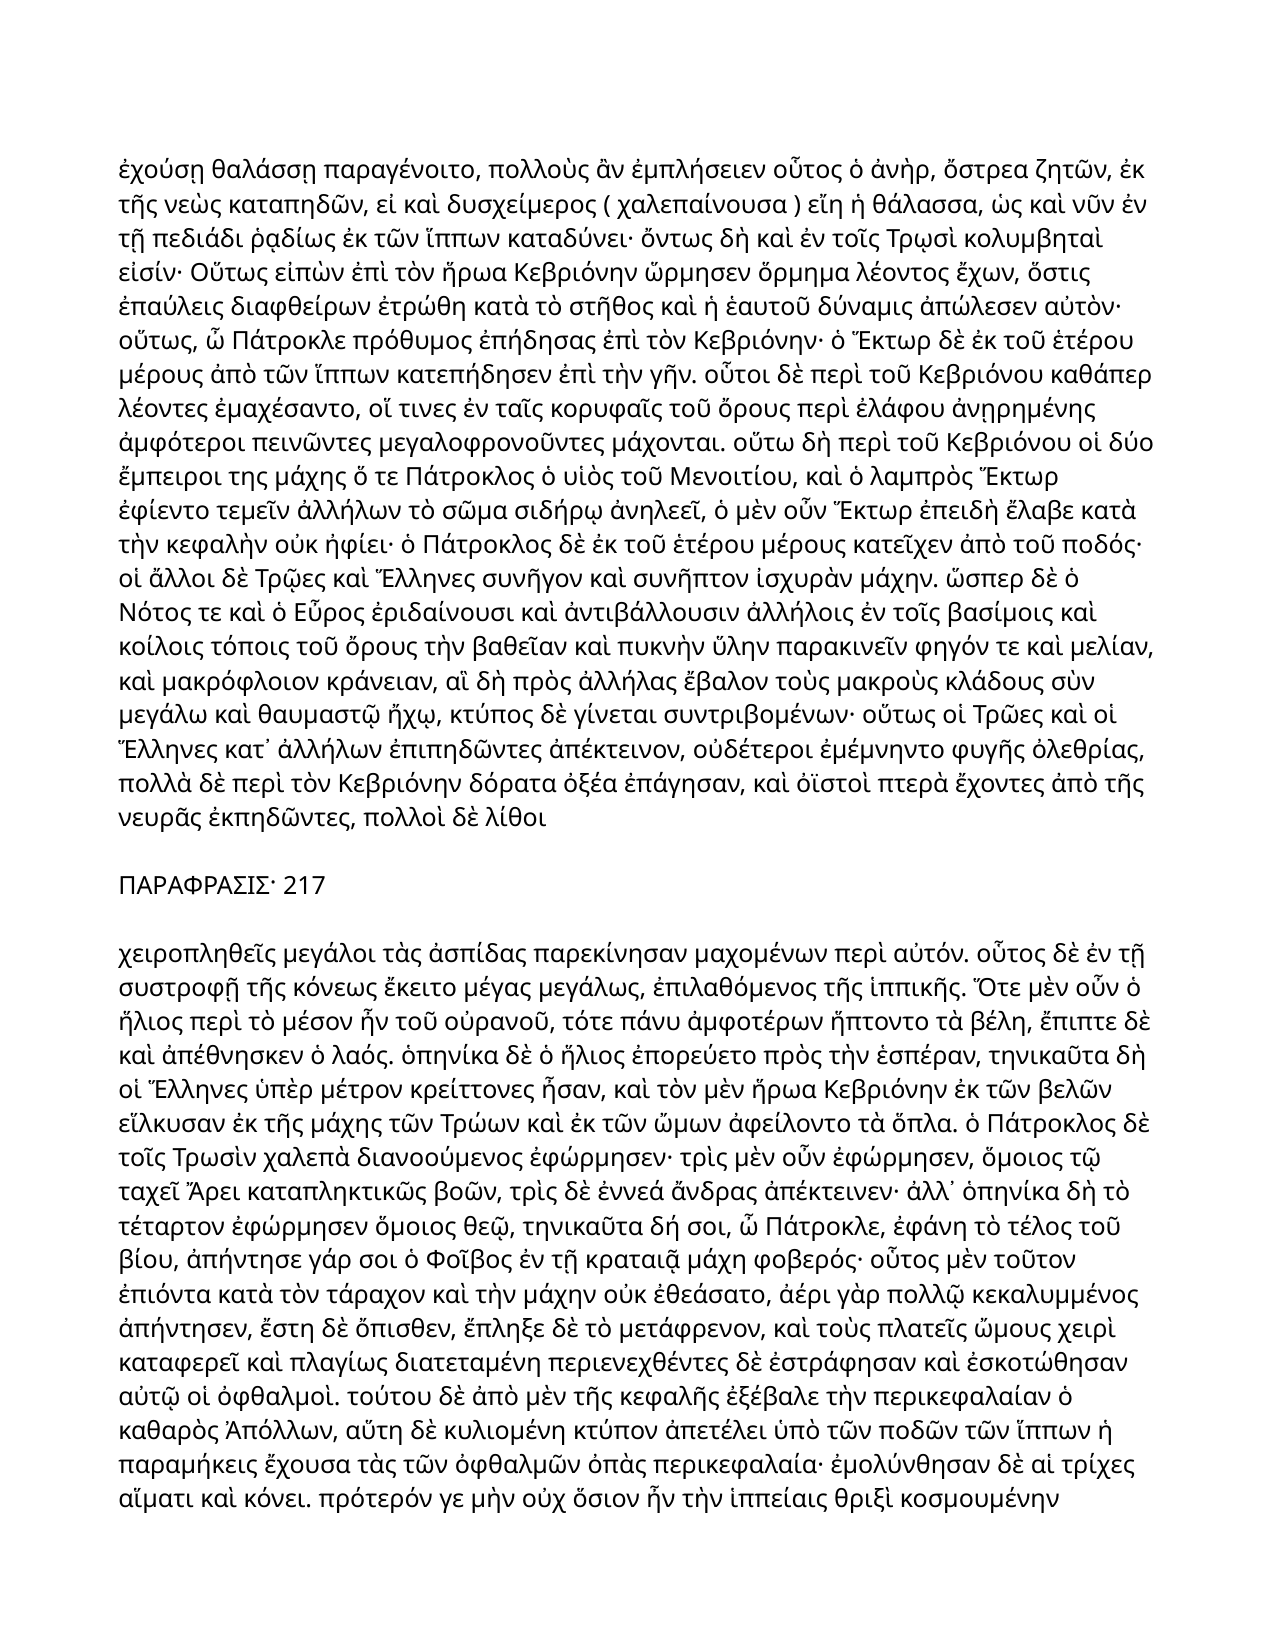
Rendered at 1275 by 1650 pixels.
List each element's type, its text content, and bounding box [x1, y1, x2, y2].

text χειροπληθεῖς μεγάλοι τὰς ἀσπίδας παρεκίνησαν μαχομένων περὶ αὐτόν. οὗτος δὲ ἐν τῇ συστροφῇ τῆς κόνεως ἔκειτο μέγας μεγάλως, ἐπιλαθόμενος τῆς ἱππικῆς. Ὅτε μὲν οὖν ὁ ἥλιος περὶ τὸ μέσον ἦν τοῦ οὐρανοῦ, τότε πάνυ ἀμφοτέρων ἥπτοντο τὰ βέλη, ἔπιπτε δὲ καὶ ἀπέθνησκεν ὁ λαός. ὁπηνίκα δὲ ὁ ἥλιος ἐπορεύετο πρὸς τὴν ἑσπέραν, τηνικαῦτα δὴ οἱ Ἕλληνες ὑπὲρ μέτρον κρείττονες ἦσαν, καὶ τὸν μὲν ἥρωα Κεβριόνην ἐκ τῶν βελῶν εἵλκυσαν ἐκ τῆς μάχης τῶν Τρώων καὶ ἐκ τῶν ὤμων ἀφείλοντο τὰ ὅπλα. ὁ Πάτροκλος δὲ τοῖς Τρωσὶν χαλεπὰ διανοούμενος ἐφώρμησεν· τρὶς μὲν οὖν ἐφώρμησεν, ὅμοιος τῷ ταχεῖ Ἄρει καταπληκτικῶς βοῶν, τρὶς δὲ ἐννεά ἄνδρας ἀπέκτεινεν· ἀλλ᾿ ὁπηνίκα δὴ τὸ τέταρτον ἐφώρμησεν ὅμοιος θεῷ, τηνικαῦτα δή σοι, ὦ Πάτροκλε, ἐφάνη τὸ τέλος τοῦ βίου, ἀπήντησε γάρ σοι ὁ Φοῖβος ἐν τῇ κραταιᾷ μάχη φοβερός· οὗτος μὲν τοῦτον ἐπιόντα κατὰ τὸν τάραχον καὶ τὴν μάχην οὐκ ἐθεάσατο, ἀέρι γὰρ πολλῷ κεκαλυμμένος ἀπήντησεν, ἔστη δὲ ὄπισθεν, ἔπληξε δὲ τὸ μετάφρενον, καὶ τοὺς πλατεῖς ὤμους χειρὶ καταφερεῖ καὶ πλαγίως διατεταμένη περιενεχθέντες δὲ ἐστράφησαν καὶ ἐσκοτώθησαν αὐτῷ οἱ ὀφθαλμοὶ. τούτου δὲ ἀπὸ μὲν τῆς κεφαλῆς ἐξέβαλε τὴν περικεφαλαίαν ὁ καθαρὸς Ἀπόλλων, αὕτη δὲ κυλιομένη κτύπον ἀπετέλει ὑπὸ τῶν ποδῶν τῶν ἵππων ἡ παραμήκεις ἔχουσα τὰς τῶν ὀφθαλμῶν ὀπὰς περικεφαλαία· ἐμολύνθησαν δὲ αἱ τρίχες αἵματι καὶ κόνει. πρότερόν γε μὴν οὐχ ὅσιον ἦν τὴν ἱππείαις θριξὶ κοσμουμένην [118, 936, 1157, 1515]
text ΠAPΑΦΡΑΣΙΣ· 217 [118, 867, 1157, 902]
text ἐχούσῃ θαλάσσῃ παραγένοιτο, πολλοὺς ἂν ἐμπλήσειεν οὗτος ὁ ἀνὴρ, ὄστρεα ζητῶν, ἐκ τῆς νεὼς καταπηδῶν, εἰ καὶ δυσχείμερος ( χαλεπαίνουσα ) εἴη ἡ θάλασσα, ὡς καὶ νῦν ἐν τῇ πεδιάδι ῥᾳδίως ἐκ τῶν ἵππων καταδύνει· ὄντως δὴ καὶ ἐν τοῖς Τρῳσὶ κολυμβηταὶ εἰσίν· Οὕτως εἰπὼν ἐπὶ τὸν ἥρωα Κεβριόνην ὥρμησεν ὅρμημα λέοντος ἔχων, ὅστις ἐπαύλεις διαφθείρων ἐτρώθη κατὰ τὸ στῆθος καὶ ἡ ἑαυτοῦ δύναμις ἀπώλεσεν αὐτὸν· οὕτως, ὦ Πάτροκλε πρόθυμος ἐπήδησας ἐπὶ τὸν Κεβριόνην· ὁ Ἕκτωρ δὲ ἐκ τοῦ ἑτέρου μέρους ἀπὸ τῶν ἵππων κατεπήδησεν ἐπὶ τὴν γῆν. οὗτοι δὲ περὶ τοῦ Κεβριόνου καθάπερ λέοντες ἐμαχέσαντο, οἵ τινες ἐν ταῖς κορυφαῖς τοῦ ὄρους περὶ ἐλάφου ἀνῃρημένης ἀμφότεροι πεινῶντες μεγαλοφρονοῦντες μάχονται. οὕτω δὴ περὶ τοῦ Κεβριόνου οἱ δύο ἔμπειροι της μάχης ὅ τε Πάτροκλος ὁ υἱὸς τοῦ Μενοιτίου, καὶ ὁ λαμπρὸς Ἕκτωρ ἐφίεντο τεμεῖν ἀλλήλων τὸ σῶμα σιδήρῳ ἀνηλεεῖ, ὁ μὲν οὖν Ἕκτωρ ἐπειδὴ ἔλαβε κατὰ τὴν κεφαλὴν οὐκ ἠφίει· ὁ Πάτροκλος δὲ ἐκ τοῦ ἑτέρου μέρους κατεῖχεν ἀπὸ τοῦ ποδός· οἱ ἄλλοι δὲ Τρῷες καὶ Ἕλληνες συνῆγον καὶ συνῆπτον ἰσχυρὰν μάχην. ὥσπερ δὲ ὁ Νότος τε καὶ ὁ Εὖρος ἐριδαίνουσι καὶ ἀντιβάλλουσιν ἀλλήλοις ἐν τοῖς βασίμοις καὶ κοίλοις τόποις τοῦ ὄρους τὴν βαθεῖαν καὶ πυκνὴν ὕλην παρακινεῖν φηγόν τε καὶ μελίαν, καὶ μακρόφλοιον κράνειαν, αἳ δὴ πρὸς ἀλλήλας ἔβαλον τοὺς μακροὺς κλάδους σὺν μεγάλω καὶ θαυμαστῷ ἤχῳ, κτύπος δὲ γίνεται συντριβομένων· οὕτως οἱ Τρῶες καὶ οἱ Ἕλληνες κατ᾽ ἀλλήλων ἐπιπηδῶντες ἀπέκτεινον, οὐδέτεροι ἐμέμνηντο φυγῆς ὀλεθρίας, πολλὰ δὲ περὶ τὸν Κεβριόνην δόρατα ὀξέα ἐπάγησαν, καὶ ὀϊστοὶ πτερὰ ἔχοντες ἀπὸ τῆς νευρᾶς ἐκπηδῶντες, πολλοὶ δὲ λίθοι [118, 152, 1157, 833]
